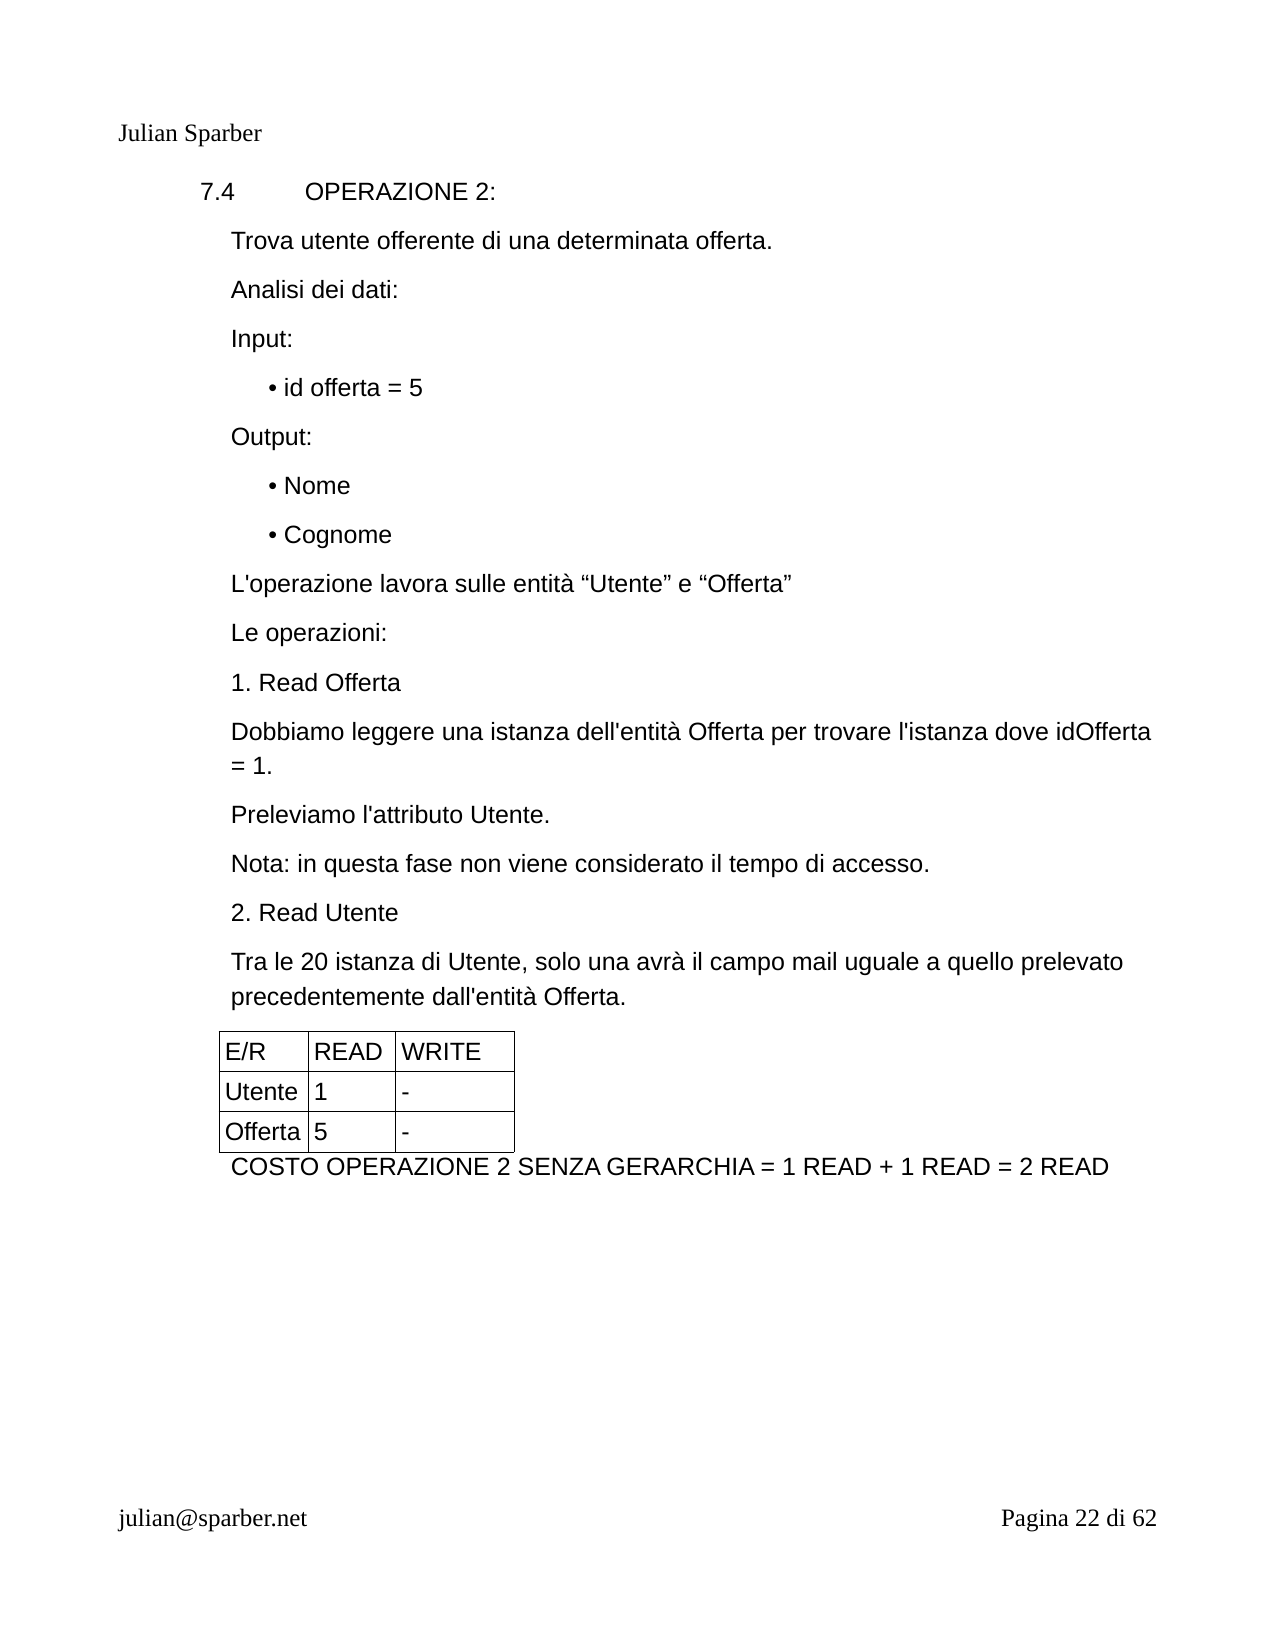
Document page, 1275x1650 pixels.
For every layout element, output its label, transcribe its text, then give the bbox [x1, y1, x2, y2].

list Dobbiamo leggere una istanza dell'entità Offerta per trovare l'istanza dove idOfferta = 1. [193, 717, 1157, 780]
table_cell 1 [309, 1072, 395, 1111]
list • id offerta = 5 [231, 373, 1157, 402]
list • Nome [231, 471, 1157, 500]
list Nota: in questa fase non viene considerato il tempo di accesso. [193, 849, 1157, 878]
table_header READ [309, 1032, 395, 1071]
list Input: [193, 324, 1157, 353]
list 1. Read Offerta [193, 667, 1157, 696]
list OPERAZIONE 2: [193, 177, 1157, 206]
list Output: [193, 422, 1157, 451]
list Preleviamo l'attributo Utente. [193, 800, 1157, 829]
table_cell Offerta [220, 1112, 308, 1152]
table_cell 5 [309, 1112, 395, 1152]
list COSTO OPERAZIONE 2 SENZA GERARCHIA = 1 READ + 1 READ = 2 READ [193, 1152, 1157, 1181]
table_cell - [396, 1112, 514, 1152]
list L'operazione lavora sulle entità “Utente” e “Offerta” [193, 569, 1157, 598]
table_header WRITE [396, 1032, 514, 1071]
list 2. Read Utente [193, 898, 1157, 927]
list • Cognome [231, 520, 1157, 549]
list Analisi dei dati: [193, 275, 1157, 304]
table_cell - [396, 1072, 514, 1111]
table_cell Utente [220, 1072, 308, 1111]
list Le operazioni: [193, 618, 1157, 647]
list Tra le 20 istanza di Utente, solo una avrà il campo mail uguale a quello prelevato precedentemente dall'entità Offerta. [193, 947, 1157, 1011]
table_header E/R [220, 1032, 308, 1071]
list Trova utente offerente di una determinata offerta. [193, 226, 1157, 255]
